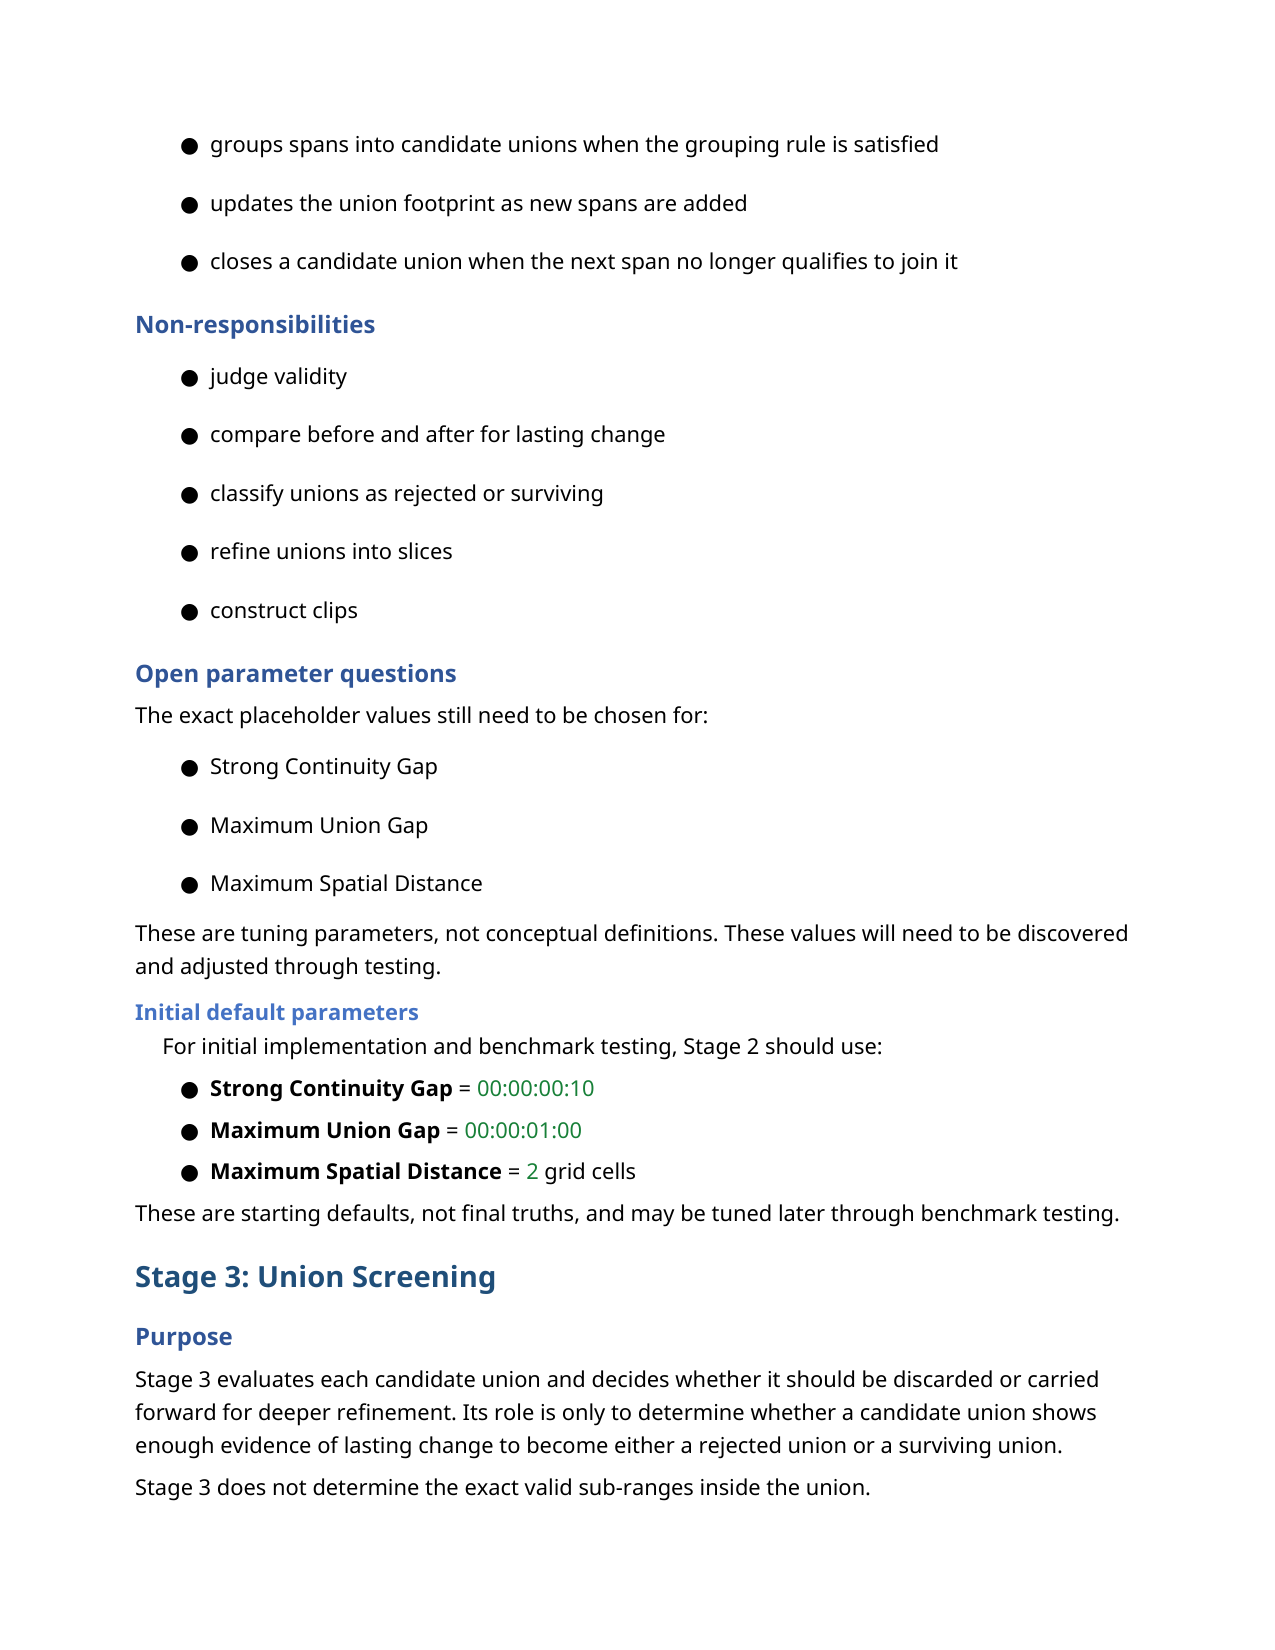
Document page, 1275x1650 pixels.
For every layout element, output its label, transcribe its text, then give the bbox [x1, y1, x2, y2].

text These are tuning parameters, not conceptual definitions. These values will need to be discovered and adjusted through testing. [135, 918, 1140, 981]
list groups spans into candidate unions when the grouping rule is satisfied [180, 120, 1140, 165]
subtitle Purpose [135, 1320, 1140, 1353]
subtitle Open parameter questions [135, 657, 1140, 689]
text For initial implementation and benchmark testing, Stage 2 should use: [162, 1031, 1140, 1061]
list Maximum Union Gap [180, 801, 1140, 846]
list Maximum Spatial Distance = 2 grid cells [180, 1156, 1140, 1186]
list Maximum Union Gap = 00:00:01:00 [180, 1115, 1140, 1144]
text Stage 3 does not determine the exact valid sub-ranges inside the union. [135, 1472, 1140, 1502]
text These are starting defaults, not final truths, and may be tuned later through benchmark testing. [135, 1198, 1140, 1228]
list closes a candidate union when the next span no longer qualifies to join it [180, 237, 1140, 282]
list judge validity [180, 352, 1140, 397]
text The exact placeholder values still need to be chosen for: [135, 700, 1140, 730]
list updates the union footprint as new spans are added [180, 178, 1140, 223]
subtitle Initial default parameters [135, 997, 1140, 1027]
list refine unions into slices [180, 527, 1140, 572]
subtitle Non-responsibilities [135, 308, 1140, 341]
list Strong Continuity Gap [180, 742, 1140, 787]
list Strong Continuity Gap = 00:00:00:10 [180, 1073, 1140, 1103]
list Maximum Spatial Distance [180, 859, 1140, 904]
list compare before and after for lasting change [180, 410, 1140, 455]
text Stage 3 evaluates each candidate union and decides whether it should be discarded or carried forward for deeper refinement. Its role is only to determine whether a candidate union shows enough evidence of lasting change to become either a rejected union or a surviving union. [135, 1363, 1140, 1460]
list classify unions as rejected or surviving [180, 469, 1140, 514]
subtitle Stage 3: Union Screening [135, 1256, 1140, 1296]
list construct clips [180, 586, 1140, 631]
